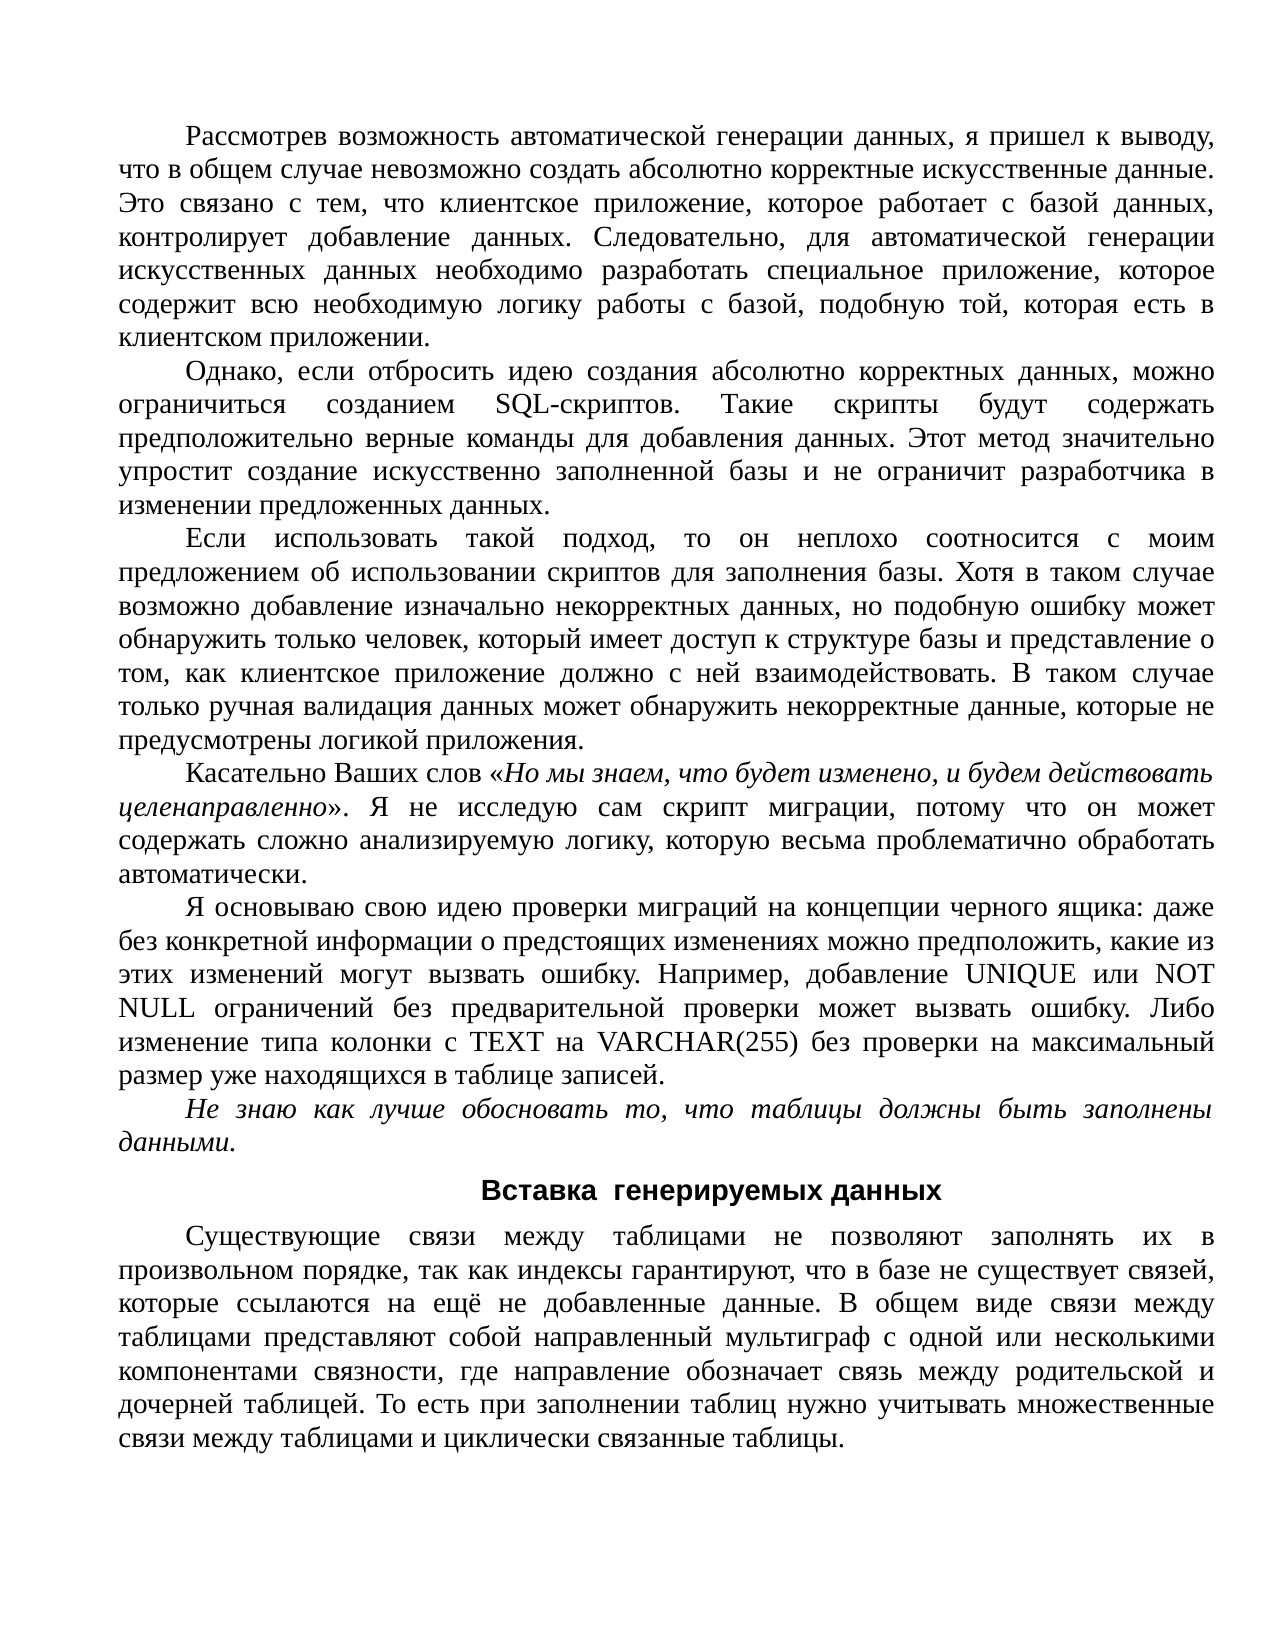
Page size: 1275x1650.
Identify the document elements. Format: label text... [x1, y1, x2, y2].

text Не знаю как лучше обосновать то, что таблицы должны быть заполнены данными. [118, 1091, 1216, 1158]
subtitle Вставка генерируемых данных [118, 1172, 1216, 1206]
text Существующие связи между таблицами не позволяют заполнять их в произвольном порядке, так как индексы гарантируют, что в базе не существует связей, которые ссылаются на ещё не добавленные данные. В общем виде связи между таблицами представляют собой направленный мультиграф с одной или несколькими компонентами связности, где направление обозначает связь между родительской и дочерней таблицей. То есть при заполнении таблиц нужно учитывать множественные связи между таблицами и циклически связанные таблицы. [118, 1218, 1216, 1453]
text Однако, если отбросить идею создания абсолютно корректных данных, можно ограничиться созданием SQL-скриптов. Такие скрипты будут содержать предположительно верные команды для добавления данных. Этот метод значительно упростит создание искусственно заполненной базы и не ограничит разработчика в изменении предложенных данных. [118, 353, 1216, 521]
text Рассмотрев возможность автоматической генерации данных, я пришел к выводу, что в общем случае невозможно создать абсолютно корректные искусственные данные. Это связано с тем, что клиентское приложение, которое работает с базой данных, контролирует добавление данных. Следовательно, для автоматической генерации искусственных данных необходимо разработать специальное приложение, которое содержит всю необходимую логику работы с базой, подобную той, которая есть в клиентском приложении. [118, 118, 1216, 353]
text Если использовать такой подход, то он неплохо соотносится с моим предложением об использовании скриптов для заполнения базы. Хотя в таком случае возможно добавление изначально некорректных данных, но подобную ошибку может обнаружить только человек, который имеет доступ к структуре базы и представление о том, как клиентское приложение должно с ней взаимодействовать. В таком случае только ручная валидация данных может обнаружить некорректные данные, которые не предусмотрены логикой приложения. [118, 521, 1216, 755]
text Касательно Ваших слов «Но мы знаем, что будет изменено, и будем действовать целенаправленно». Я не исследую сам скрипт миграции, потому что он может содержать сложно анализируемую логику, которую весьма проблематично обработать автоматически. [118, 755, 1216, 889]
text Я основываю свою идею проверки миграций на концепции черного ящика: даже без конкретной информации о предстоящих изменениях можно предположить, какие из этих изменений могут вызвать ошибку. Например, добавление UNIQUE или NOT NULL ограничений без предварительной проверки может вызвать ошибку. Либо изменение типа колонки с TEXT на VARCHAR(255) без проверки на максимальный размер уже находящихся в таблице записей. [118, 889, 1216, 1091]
